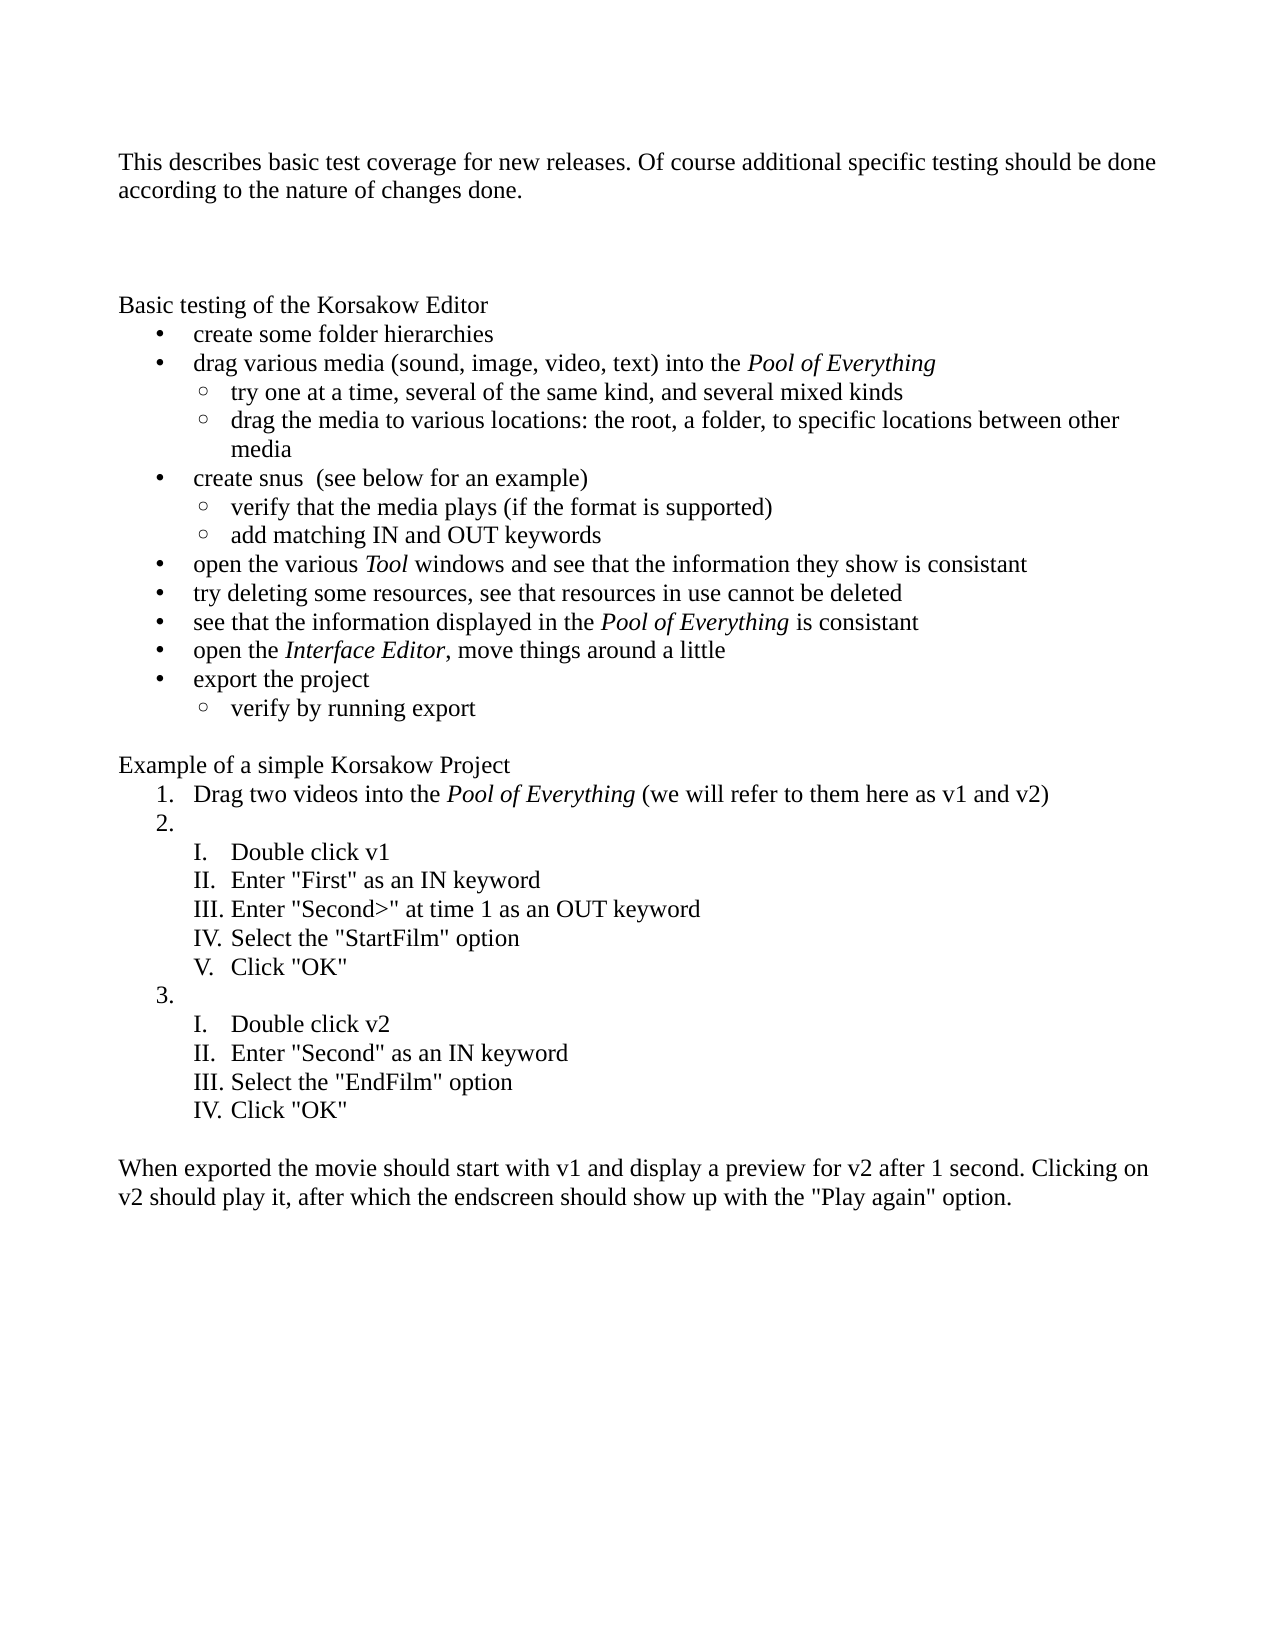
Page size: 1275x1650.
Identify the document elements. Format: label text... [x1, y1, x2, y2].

list Double click v2 [193, 1009, 1157, 1038]
text When exported the movie should start with v1 and display a preview for v2 after 1 second. Clicking on v2 should play it, after which the endscreen should show up with the "Play again" option. [118, 1153, 1157, 1211]
list add matching IN and OUT keywords [193, 521, 1157, 549]
list verify by running export [193, 693, 1157, 722]
list try deleting some resources, see that resources in use cannot be deleted [156, 578, 1157, 607]
list Drag two videos into the Pool of Everything (we will refer to them here as v1 and v2) [156, 779, 1157, 808]
list Select the "StartFilm" option [193, 923, 1157, 952]
text This describes basic test coverage for new releases. Of course additional specific testing should be done according to the nature of changes done. [118, 147, 1157, 204]
list drag the media to various locations: the root, a folder, to specific locations between other media [193, 406, 1157, 463]
text Example of a simple Korsakow Project [118, 751, 1157, 779]
list export the project [156, 664, 1157, 693]
list Select the "EndFilm" option [193, 1067, 1157, 1096]
list create some folder hierarchies [156, 319, 1157, 348]
list Enter "First" as an IN keyword [193, 866, 1157, 894]
list try one at a time, several of the same kind, and several mixed kinds [193, 377, 1157, 406]
list verify that the media plays (if the format is supported) [193, 492, 1157, 521]
list Enter "Second" as an IN keyword [193, 1038, 1157, 1067]
list open the various Tool windows and see that the information they show is consistant [156, 549, 1157, 578]
list drag various media (sound, image, video, text) into the Pool of Everything [156, 348, 1157, 377]
list Double click v1 [193, 837, 1157, 866]
list Click "OK" [193, 1096, 1157, 1124]
list create snus (see below for an example) [156, 463, 1157, 492]
text Basic testing of the Korsakow Editor [118, 291, 1157, 319]
list open the Interface Editor, move things around a little [156, 636, 1157, 664]
list Click "OK" [193, 952, 1157, 981]
list see that the information displayed in the Pool of Everything is consistant [156, 607, 1157, 636]
list Enter "Second>" at time 1 as an OUT keyword [193, 894, 1157, 923]
